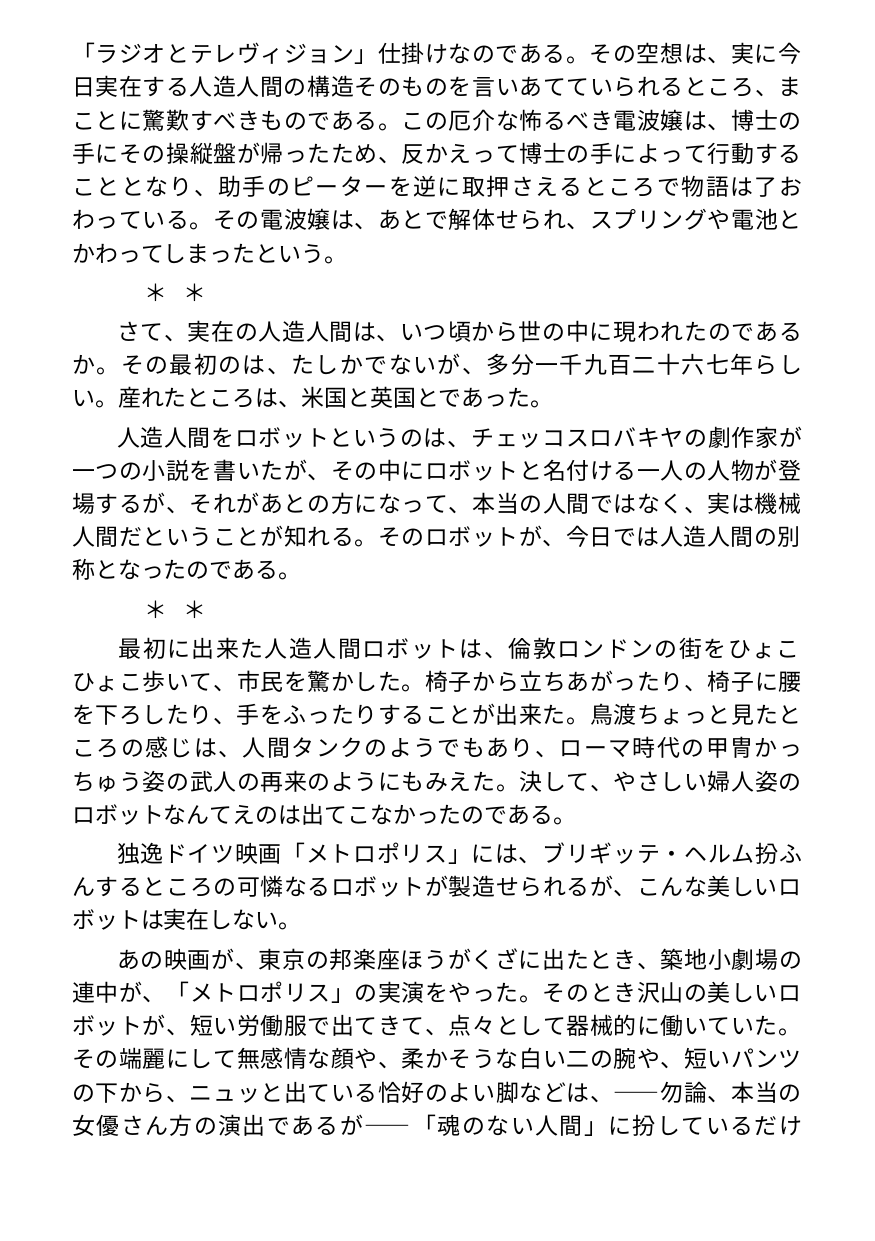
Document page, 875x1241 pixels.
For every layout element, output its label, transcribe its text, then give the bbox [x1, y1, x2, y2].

text 最初に出来た人造人間ロボットは、倫敦ロンドンの街をひょこひょこ歩いて、市民を驚かした。椅子から立ちあがったり、椅子に腰を下ろしたり、手をふったりすることが出来た。鳥渡ちょっと見たところの感じは、人間タンクのようでもあり、ローマ時代の甲冑かっちゅう姿の武人の再来のようにもみえた。決して、やさしい婦人姿のロボットなんてえのは出てこなかったのである。 [72, 631, 802, 830]
text 人造人間をロボットというのは、チェッコスロバキヤの劇作家が一つの小説を書いたが、その中にロボットと名付ける一人の人物が登場するが、それがあとの方になって、本当の人間ではなく、実は機械人間だということが知れる。そのロボットが、今日では人造人間の別称となったのである。 [72, 419, 802, 586]
text ＊ ＊ [72, 274, 802, 308]
text あの映画が、東京の邦楽座ほうがくざに出たとき、築地小劇場の連中が、「メトロポリス」の実演をやった。そのとき沢山の美しいロボットが、短い労働服で出てきて、点々として器械的に働いていた。その端麗にして無感情な顔や、柔かそうな白い二の腕や、短いパンツの下から、ニュッと出ている恰好のよい脚などは、――勿論、本当の女優さん方の演出であるが――「魂のない人間」に扮しているだけ [72, 942, 802, 1141]
text さて、実在の人造人間は、いつ頃から世の中に現われたのであるか。その最初のは、たしかでないが、多分一千九百二十六七年らしい。産れたところは、米国と英国とであった。 [72, 314, 802, 413]
text 独逸ドイツ映画「メトロポリス」には、ブリギッテ・ヘルム扮ふんするところの可憐なるロボットが製造せられるが、こんな美しいロボットは実在しない。 [72, 836, 802, 936]
text 「ラジオとテレヴィジョン」仕掛けなのである。その空想は、実に今日実在する人造人間の構造そのものを言いあてていられるところ、まことに驚歎すべきものである。この厄介な怖るべき電波嬢は、博士の手にその操縦盤が帰ったため、反かえって博士の手によって行動することとなり、助手のピーターを逆に取押さえるところで物語は了おわっている。その電波嬢は、あとで解体せられ、スプリングや電池とかわってしまったという。 [72, 36, 802, 269]
text ＊ ＊ [72, 591, 802, 625]
